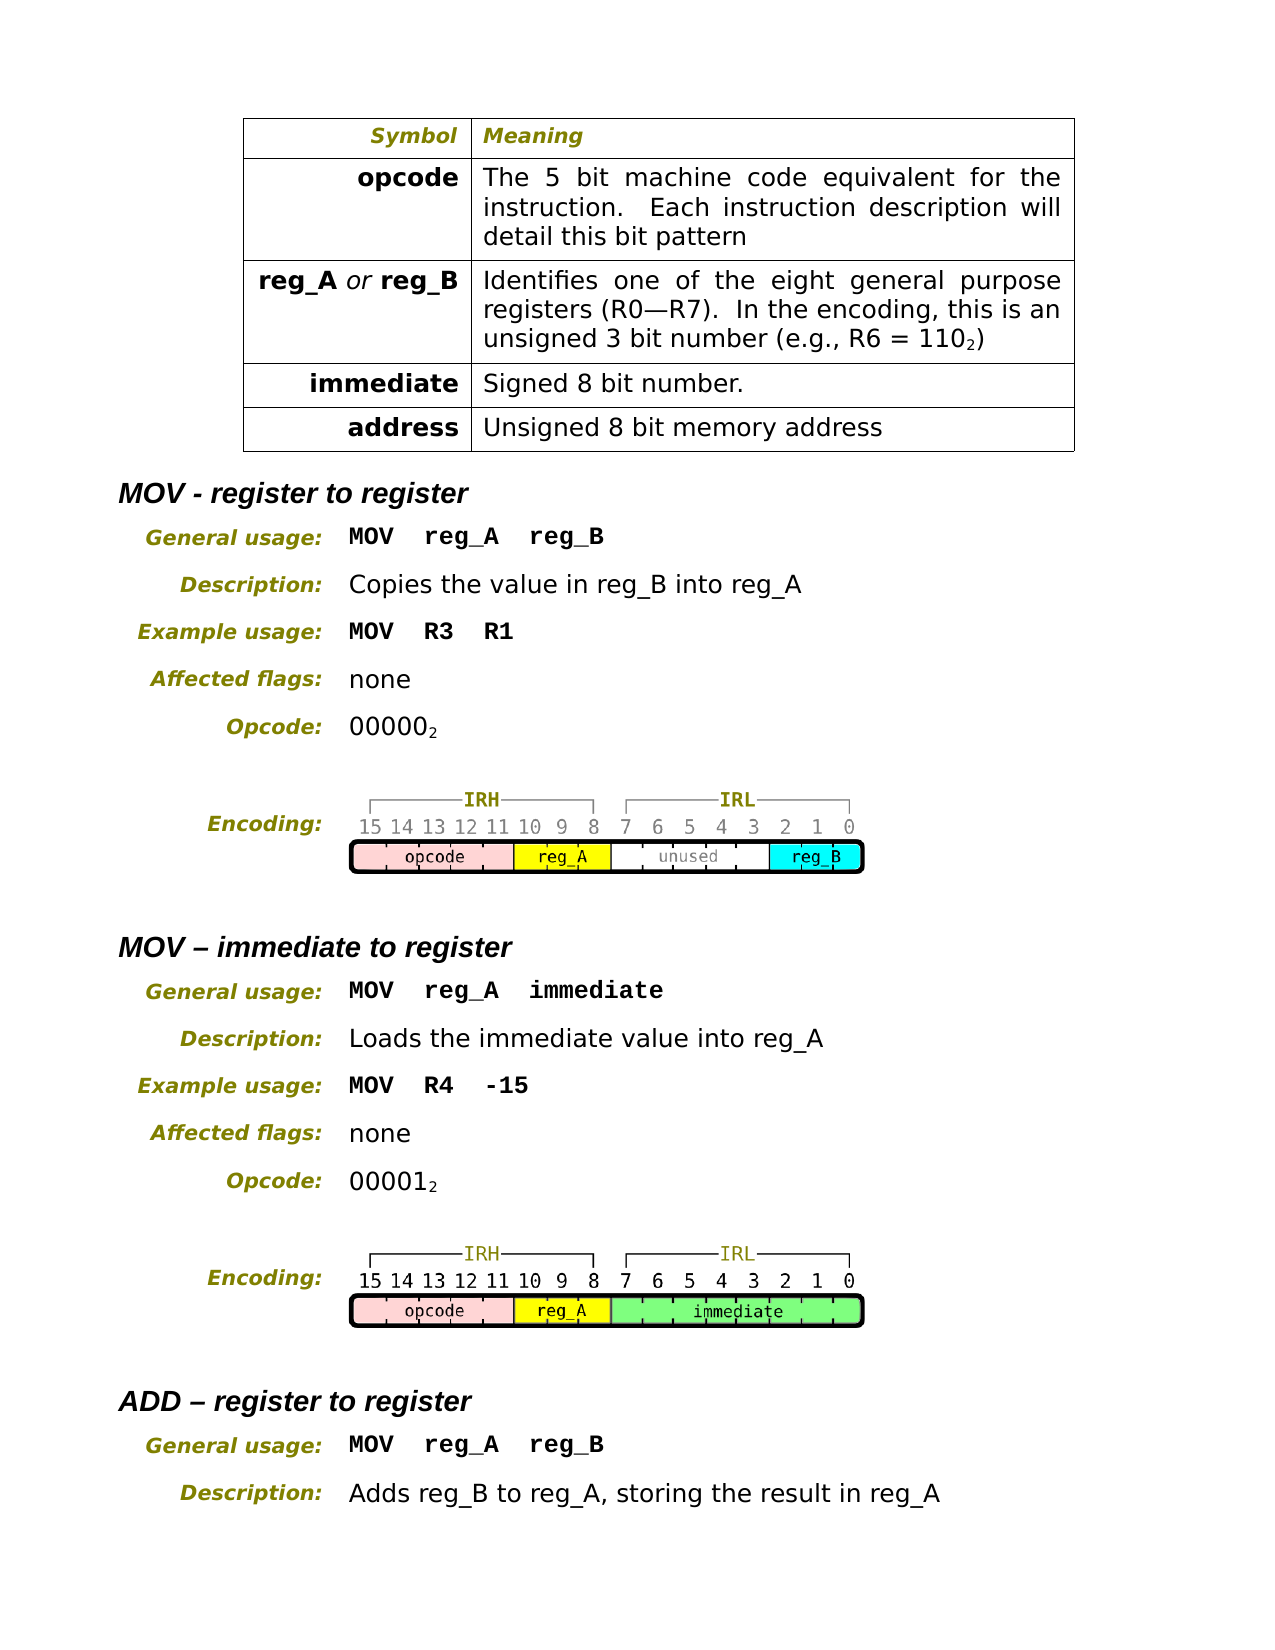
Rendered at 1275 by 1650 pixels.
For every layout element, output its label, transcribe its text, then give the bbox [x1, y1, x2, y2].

table_cell Adds reg_B to reg_A, storing the result in reg_A [337, 1477, 1157, 1525]
table_header General usage: [118, 523, 337, 569]
table_cell Description: [118, 1023, 337, 1071]
table_cell Loads the immediate value into reg_A [337, 1023, 1157, 1071]
table_cell The 5 bit machine code equivalent for the instruction. Each instruction description will detail this bit pattern [472, 159, 1074, 260]
table_header General usage: [118, 976, 337, 1023]
table_cell Opcode: [118, 1165, 337, 1213]
table_cell Description: [118, 569, 337, 617]
table_cell 000012 [337, 1165, 1157, 1213]
table_header MOV reg_A reg_B [337, 1431, 1157, 1477]
table_cell Affected flags: [118, 664, 337, 711]
table_cell Opcode: [118, 711, 337, 759]
subtitle MOV – immediate to register [118, 930, 1157, 964]
table_cell Example usage: [118, 1071, 337, 1118]
table_cell address [244, 408, 471, 451]
table_header MOV reg_A immediate [337, 976, 1157, 1023]
table_cell Copies the value in reg_B into reg_A [337, 569, 1157, 617]
table_cell reg_A or reg_B [244, 261, 471, 363]
table_cell Unsigned 8 bit memory address [472, 408, 1074, 451]
table_header MOV reg_A reg_B [337, 523, 1157, 569]
table_header Symbol [244, 119, 471, 157]
table_cell [337, 1213, 1157, 1359]
table_cell Encoding: [118, 1213, 337, 1359]
table_cell opcode [244, 159, 471, 260]
table_cell immediate [244, 364, 471, 407]
table_header General usage: [118, 1431, 337, 1477]
table_cell Identifies one of the eight general purpose registers (R0—R7). In the encoding, this is an unsigned 3 bit number (e.g., R6 = 1102) [472, 261, 1074, 363]
table_header Meaning [472, 119, 1074, 157]
subtitle ADD – register to register [118, 1384, 1157, 1418]
table_cell MOV R4 -15 [337, 1071, 1157, 1118]
table_cell MOV R3 R1 [337, 617, 1157, 663]
table_cell none [337, 664, 1157, 711]
subtitle MOV - register to register [118, 476, 1157, 510]
table_cell Encoding: [118, 759, 337, 905]
table_cell Description: [118, 1477, 337, 1525]
table_cell 000002 [337, 711, 1157, 759]
picture [348, 1244, 865, 1328]
table_cell Signed 8 bit number. [472, 364, 1074, 407]
table_cell none [337, 1118, 1157, 1165]
picture [348, 790, 865, 874]
table_cell Example usage: [118, 617, 337, 663]
table_cell [337, 759, 1157, 905]
table_cell Affected flags: [118, 1118, 337, 1165]
